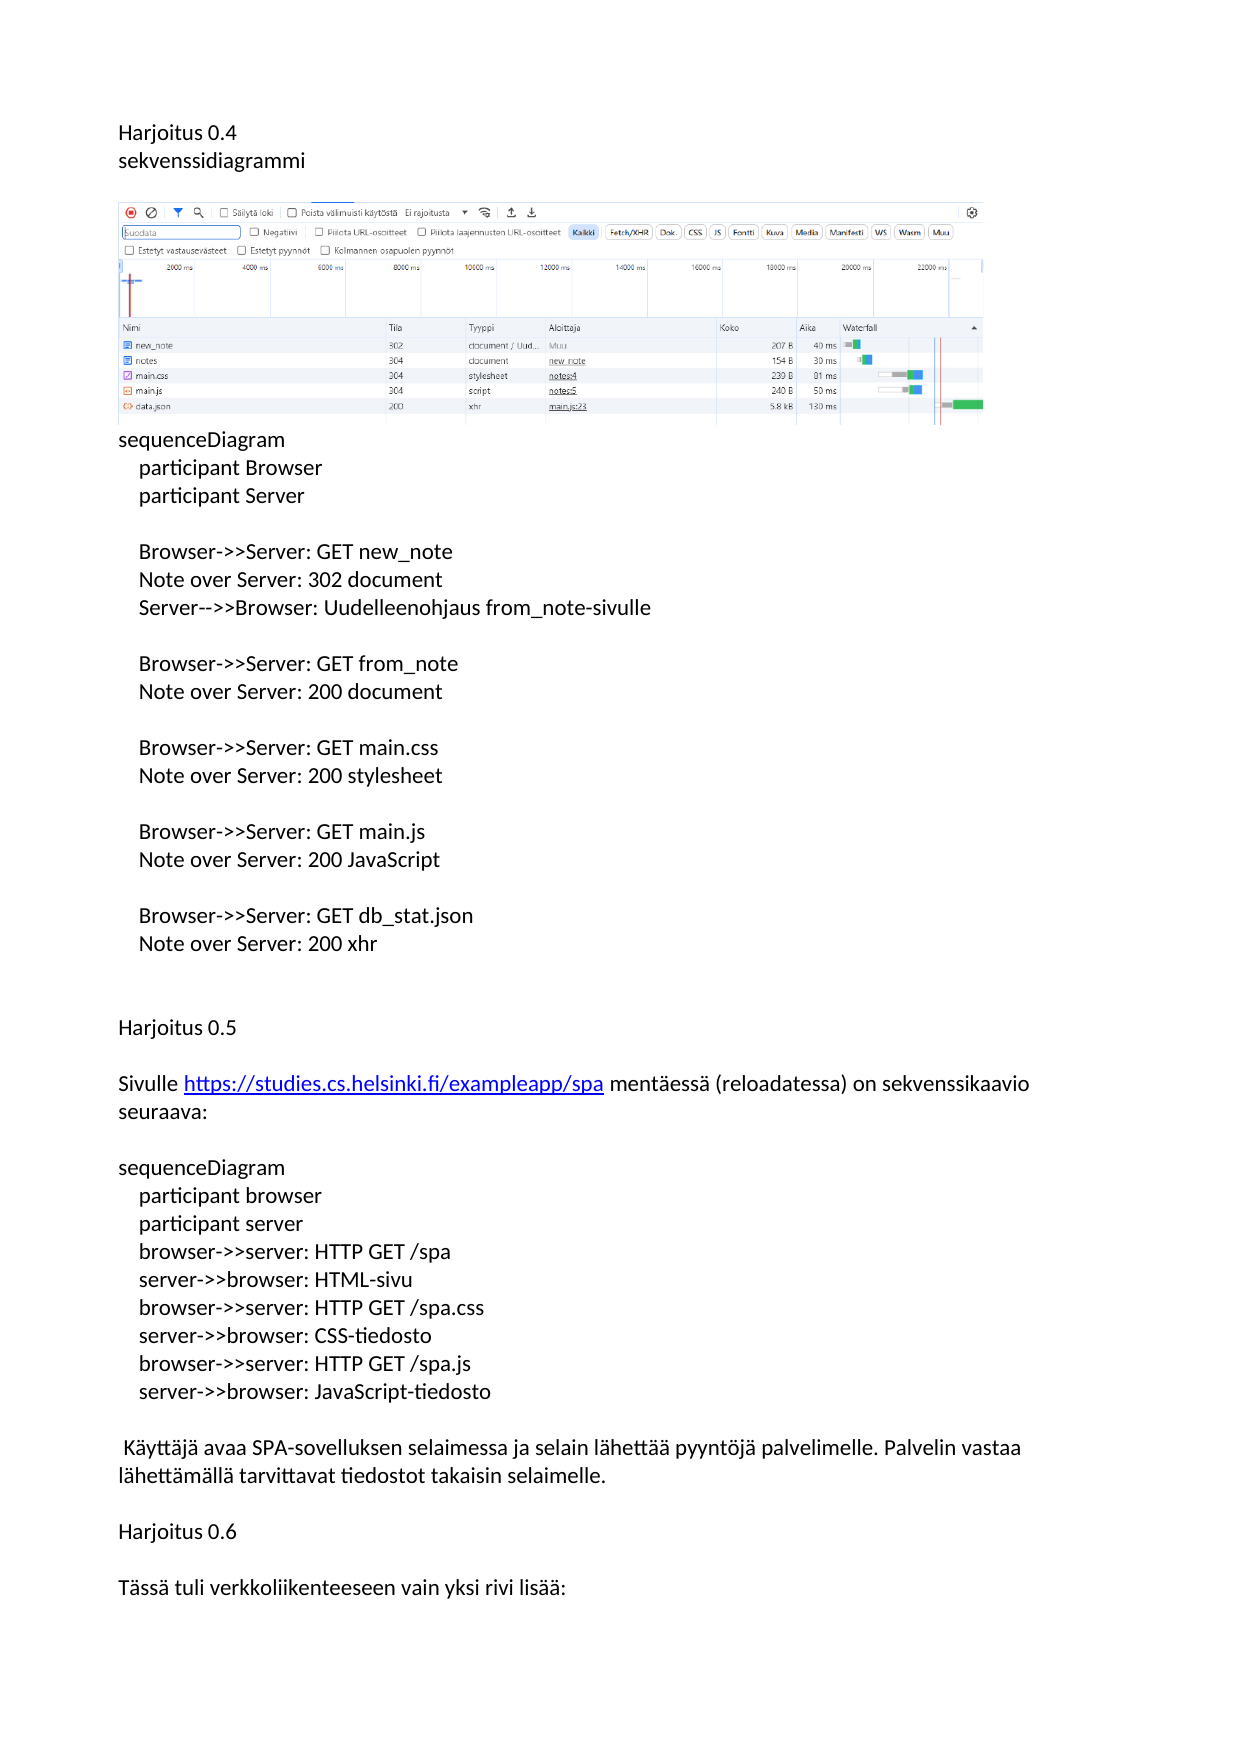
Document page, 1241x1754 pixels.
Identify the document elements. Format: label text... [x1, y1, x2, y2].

text participant Server [118, 481, 1122, 509]
text Note over Server: 200 xhr [118, 929, 1122, 957]
text Tässä tuli verkkoliikenteeseen vain yksi rivi lisää: [118, 1573, 1122, 1602]
text participant server [118, 1209, 1122, 1237]
text browser->>server: HTTP GET /spa.css [118, 1293, 1122, 1321]
text sekvenssidiagrammi [118, 146, 1122, 174]
text sequenceDiagram [118, 425, 1122, 453]
text server->>browser: HTML-sivu [118, 1265, 1122, 1293]
text Browser->>Server: GET db_stat.json [118, 901, 1122, 929]
text Note over Server: 200 JavaScript [118, 845, 1122, 873]
text Harjoitus 0.4 [118, 118, 1122, 146]
text browser->>server: HTTP GET /spa [118, 1237, 1122, 1265]
text server->>browser: CSS-tiedosto [118, 1321, 1122, 1349]
text Note over Server: 200 stylesheet [118, 761, 1122, 789]
text Browser->>Server: GET main.js [118, 817, 1122, 845]
text Browser->>Server: GET main.css [118, 733, 1122, 761]
text Server-->>Browser: Uudelleenohjaus from_note-sivulle [118, 593, 1122, 621]
text participant browser [118, 1181, 1122, 1209]
text Browser->>Server: GET new_note [118, 537, 1122, 565]
text participant Browser [118, 453, 1122, 481]
text Note over Server: 200 document [118, 677, 1122, 705]
text Harjoitus 0.6 [118, 1517, 1122, 1546]
text sequenceDiagram [118, 1153, 1122, 1181]
text Sivulle https://studies.cs.helsinki.fi/exampleapp/spa mentäessä (reloadatessa) on sekvenssikaavio seuraava: [118, 1069, 1122, 1125]
text Harjoitus 0.5 [118, 1013, 1122, 1041]
text Käyttäjä avaa SPA-sovelluksen selaimessa ja selain lähettää pyyntöjä palvelimelle. Palvelin vastaa lähettämällä tarvittavat tiedostot takaisin selaimelle. [118, 1433, 1122, 1489]
text server->>browser: JavaScript-tiedosto [118, 1377, 1122, 1405]
text Browser->>Server: GET from_note [118, 649, 1122, 677]
text Note over Server: 302 document [118, 565, 1122, 593]
text browser->>server: HTTP GET /spa.js [118, 1349, 1122, 1377]
